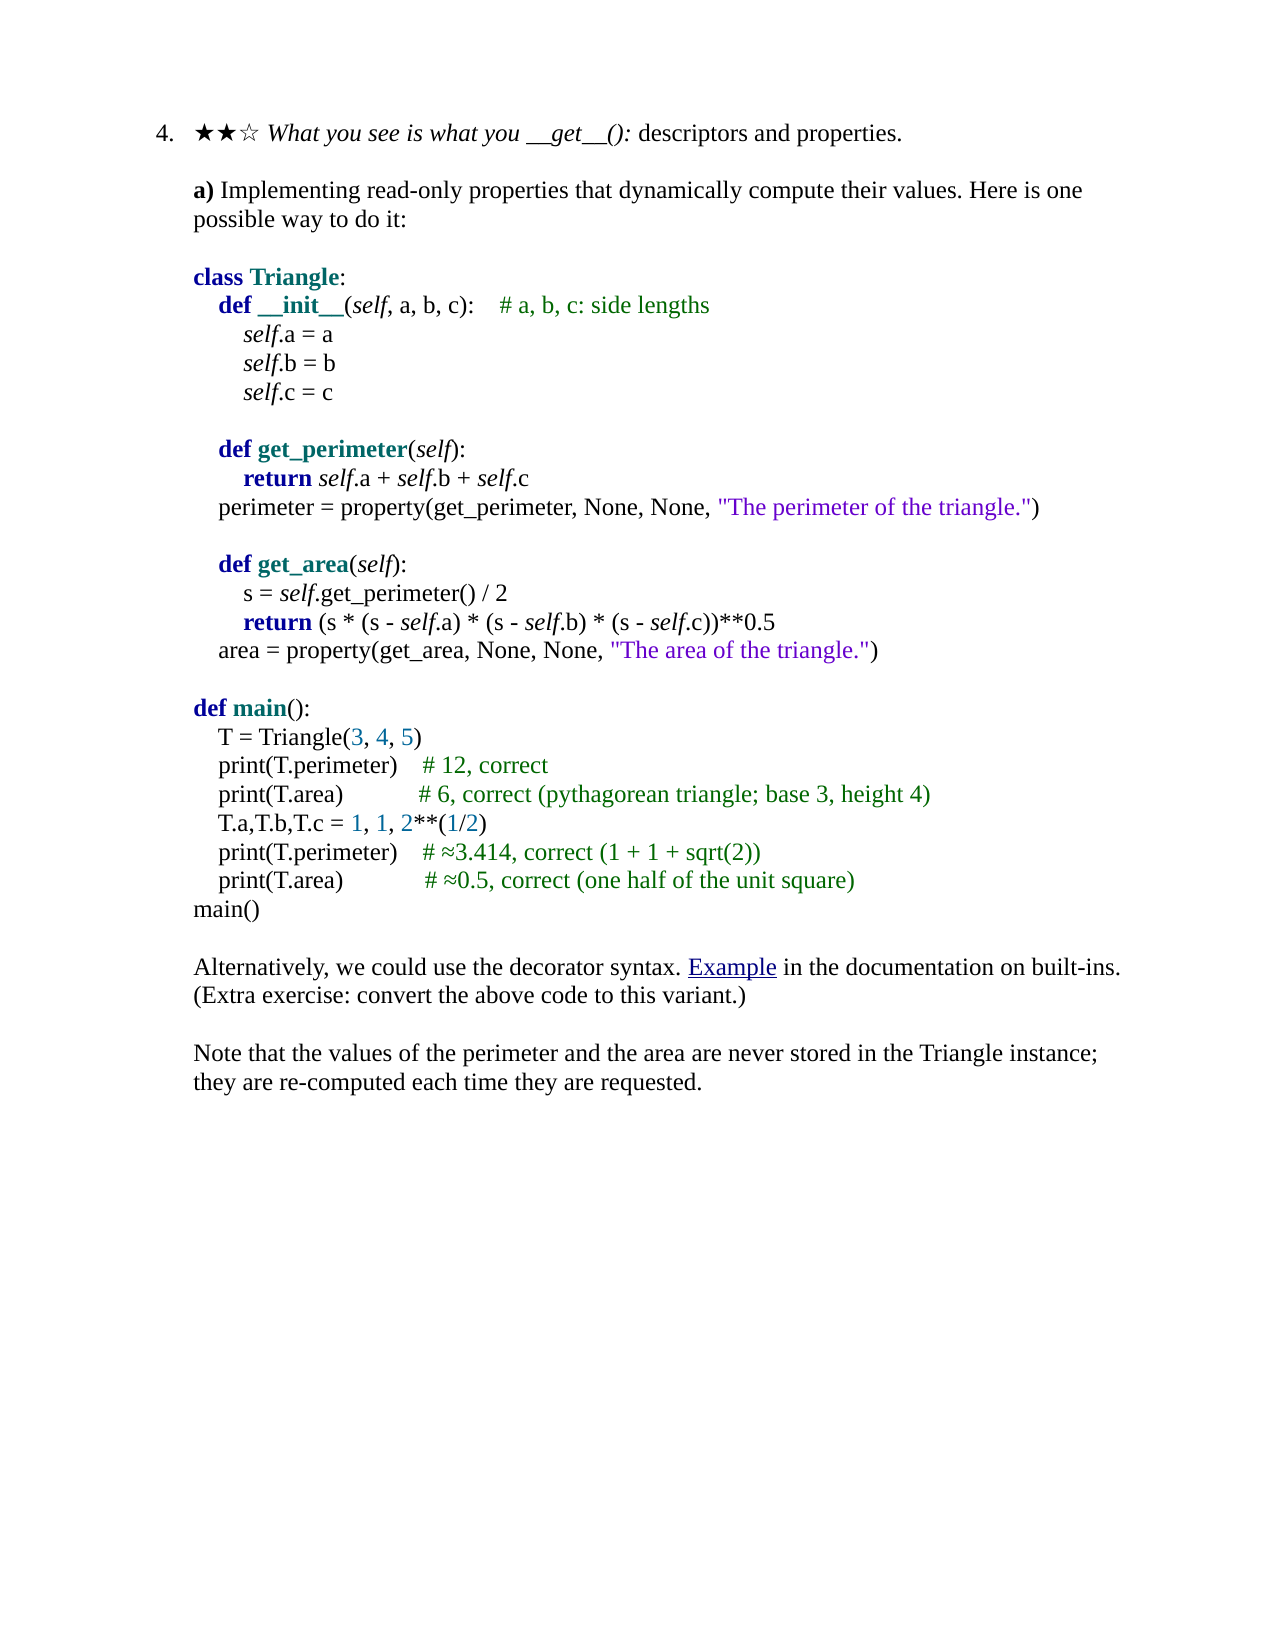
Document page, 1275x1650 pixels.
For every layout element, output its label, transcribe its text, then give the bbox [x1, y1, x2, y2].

list ★★☆ What you see is what you __get__(): descriptors and properties. [156, 118, 1157, 147]
list a) Implementing read-only properties that dynamically compute their values. Here is one possible way to do it: class Triangle: def __init__(self, a, b, c): # a, b, c: side lengths self.a = a self.b = b self.c = c def get_perimeter(self): return self.a + self.b + self.c perimeter = property(get_perimeter, None, None, "The perimeter of the triangle.") def get_area(self): s = self.get_perimeter() / 2 return (s * (s - self.a) * (s - self.b) * (s - self.c))**0.5 area = property(get_area, None, None, "The area of the triangle.") def main(): T = Triangle(3, 4, 5) print(T.perimeter) # 12, correct print(T.area) # 6, correct (pythagorean triangle; base 3, height 4) T.a,T.b,T.c = 1, 1, 2**(1/2) print(T.perimeter) # ≈3.414, correct (1 + 1 + sqrt(2)) print(T.area) # ≈0.5, correct (one half of the unit square) main() Alternatively, we could use the decorator syntax. Example in the documentation on built-ins. (Extra exercise: convert the above code to this variant.) Note that the values of the perimeter and the area are never stored in the Triangle instance; they are re-computed each time they are requested. [156, 147, 1157, 1096]
